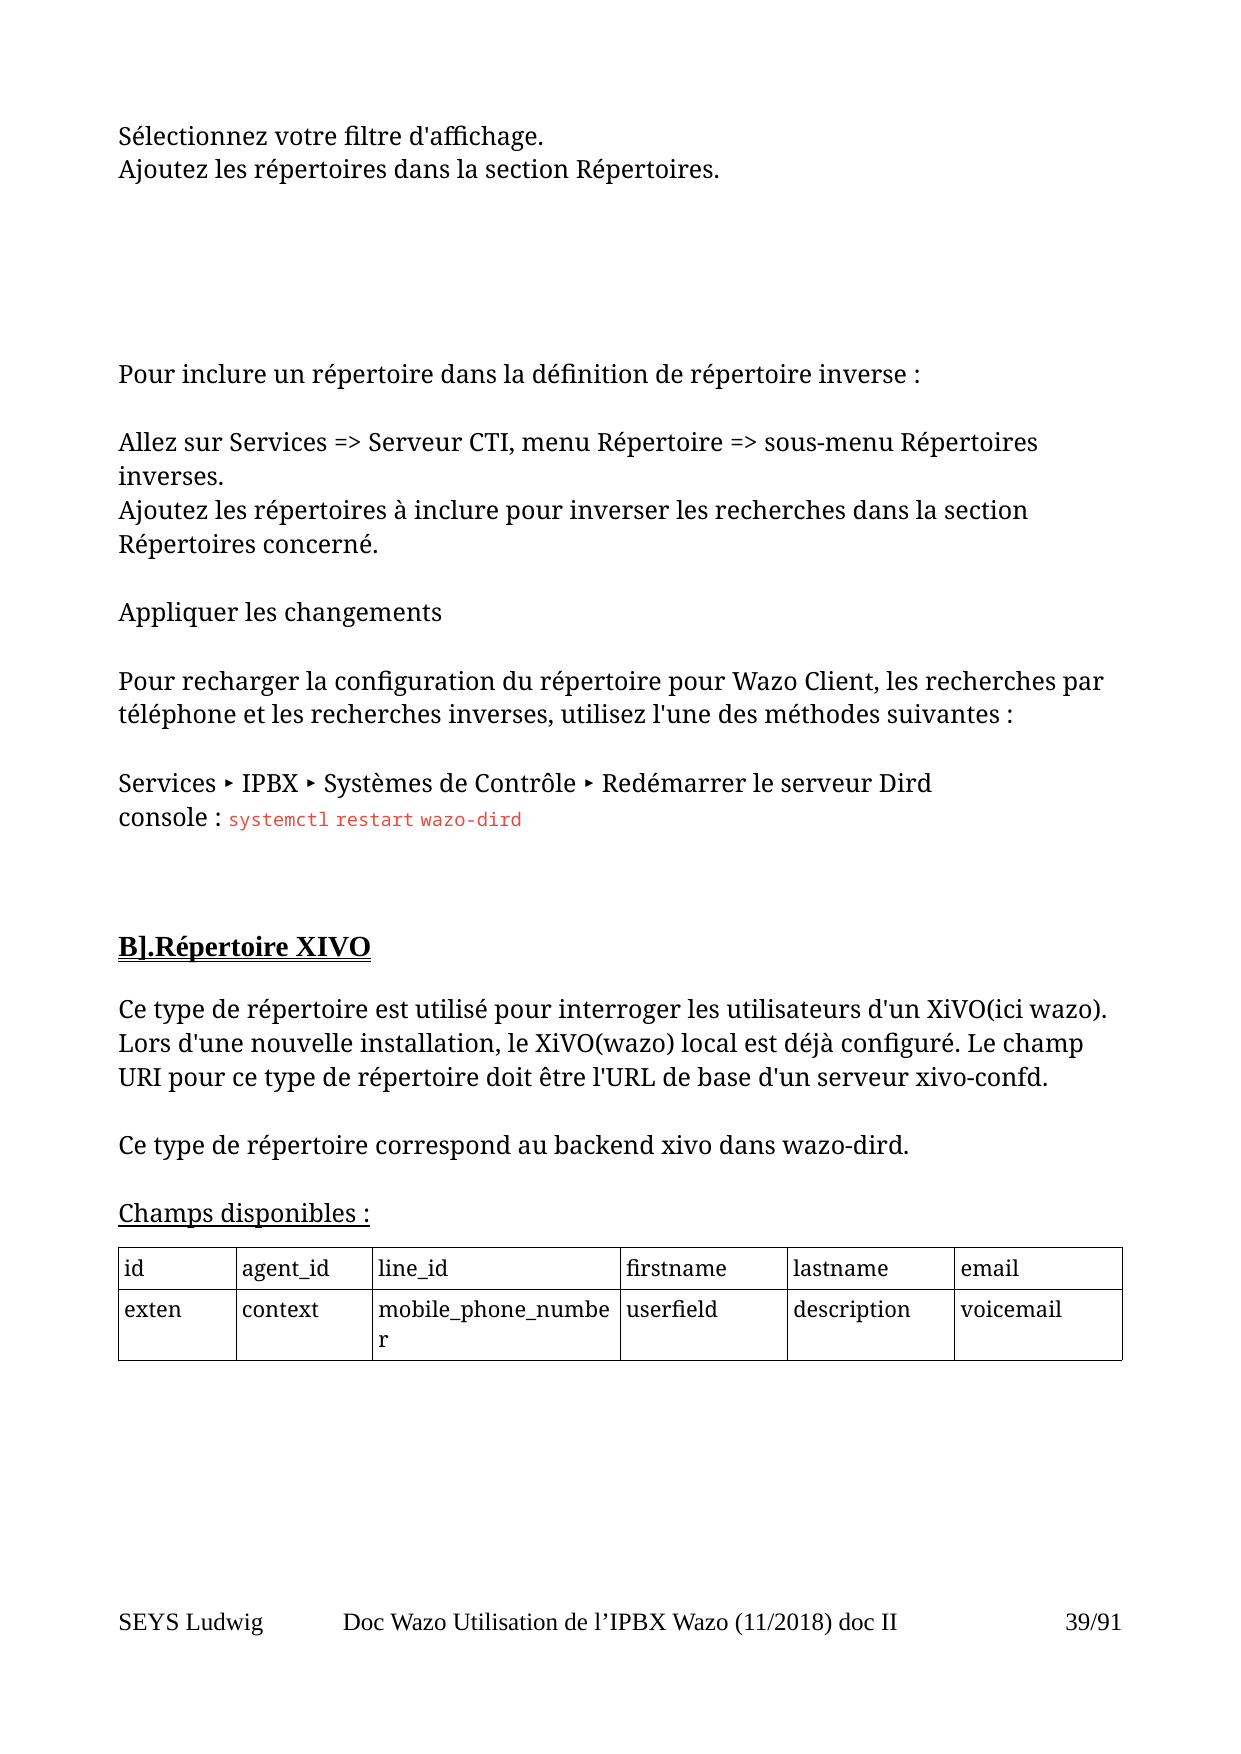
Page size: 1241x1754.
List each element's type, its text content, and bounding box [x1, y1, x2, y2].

table_header id [119, 1248, 236, 1288]
text Ajoutez les répertoires dans la section Répertoires. [118, 152, 1122, 186]
table_header agent_id [237, 1248, 372, 1288]
text Pour inclure un répertoire dans la définition de répertoire inverse : [118, 357, 1122, 391]
text Ajoutez les répertoires à inclure pour inverser les recherches dans la section Répertoires concerné. [118, 493, 1122, 561]
text Sélectionnez votre filtre d'affichage. [118, 118, 1122, 152]
table_cell userfield [621, 1290, 787, 1359]
table_cell description [788, 1290, 954, 1359]
table_header lastname [788, 1248, 954, 1288]
text Ce type de répertoire correspond au backend xivo dans wazo-dird. [118, 1128, 1122, 1162]
table_cell voicemail [955, 1290, 1122, 1359]
table_header email [955, 1248, 1122, 1288]
text console : systemctl restart wazo-dird [118, 799, 1122, 833]
text Ce type de répertoire est utilisé pour interroger les utilisateurs d'un XiVO(ici wazo). Lors d'une nouvelle installation, le XiVO(wazo) local est déjà configuré. Le champ URI pour ce type de répertoire doit être l'URL de base d'un serveur xivo-confd. [118, 992, 1122, 1094]
text Appliquer les changements [118, 595, 1122, 629]
table_cell context [237, 1290, 372, 1359]
table_header line_id [373, 1248, 620, 1288]
text B].Répertoire XIVO [118, 929, 1122, 963]
text Services ‣ IPBX ‣ Systèmes de Contrôle ‣ Redémarrer le serveur Dird [118, 765, 1122, 799]
text Champs disponibles : [118, 1196, 1122, 1230]
table_cell exten [119, 1290, 236, 1359]
table_header firstname [621, 1248, 787, 1288]
table_cell mobile_phone_number [373, 1290, 620, 1359]
text Pour recharger la configuration du répertoire pour Wazo Client, les recherches par téléphone et les recherches inverses, utilisez l'une des méthodes suivantes : [118, 663, 1122, 731]
text Allez sur Services => Serveur CTI, menu Répertoire => sous-menu Répertoires inverses. [118, 425, 1122, 493]
